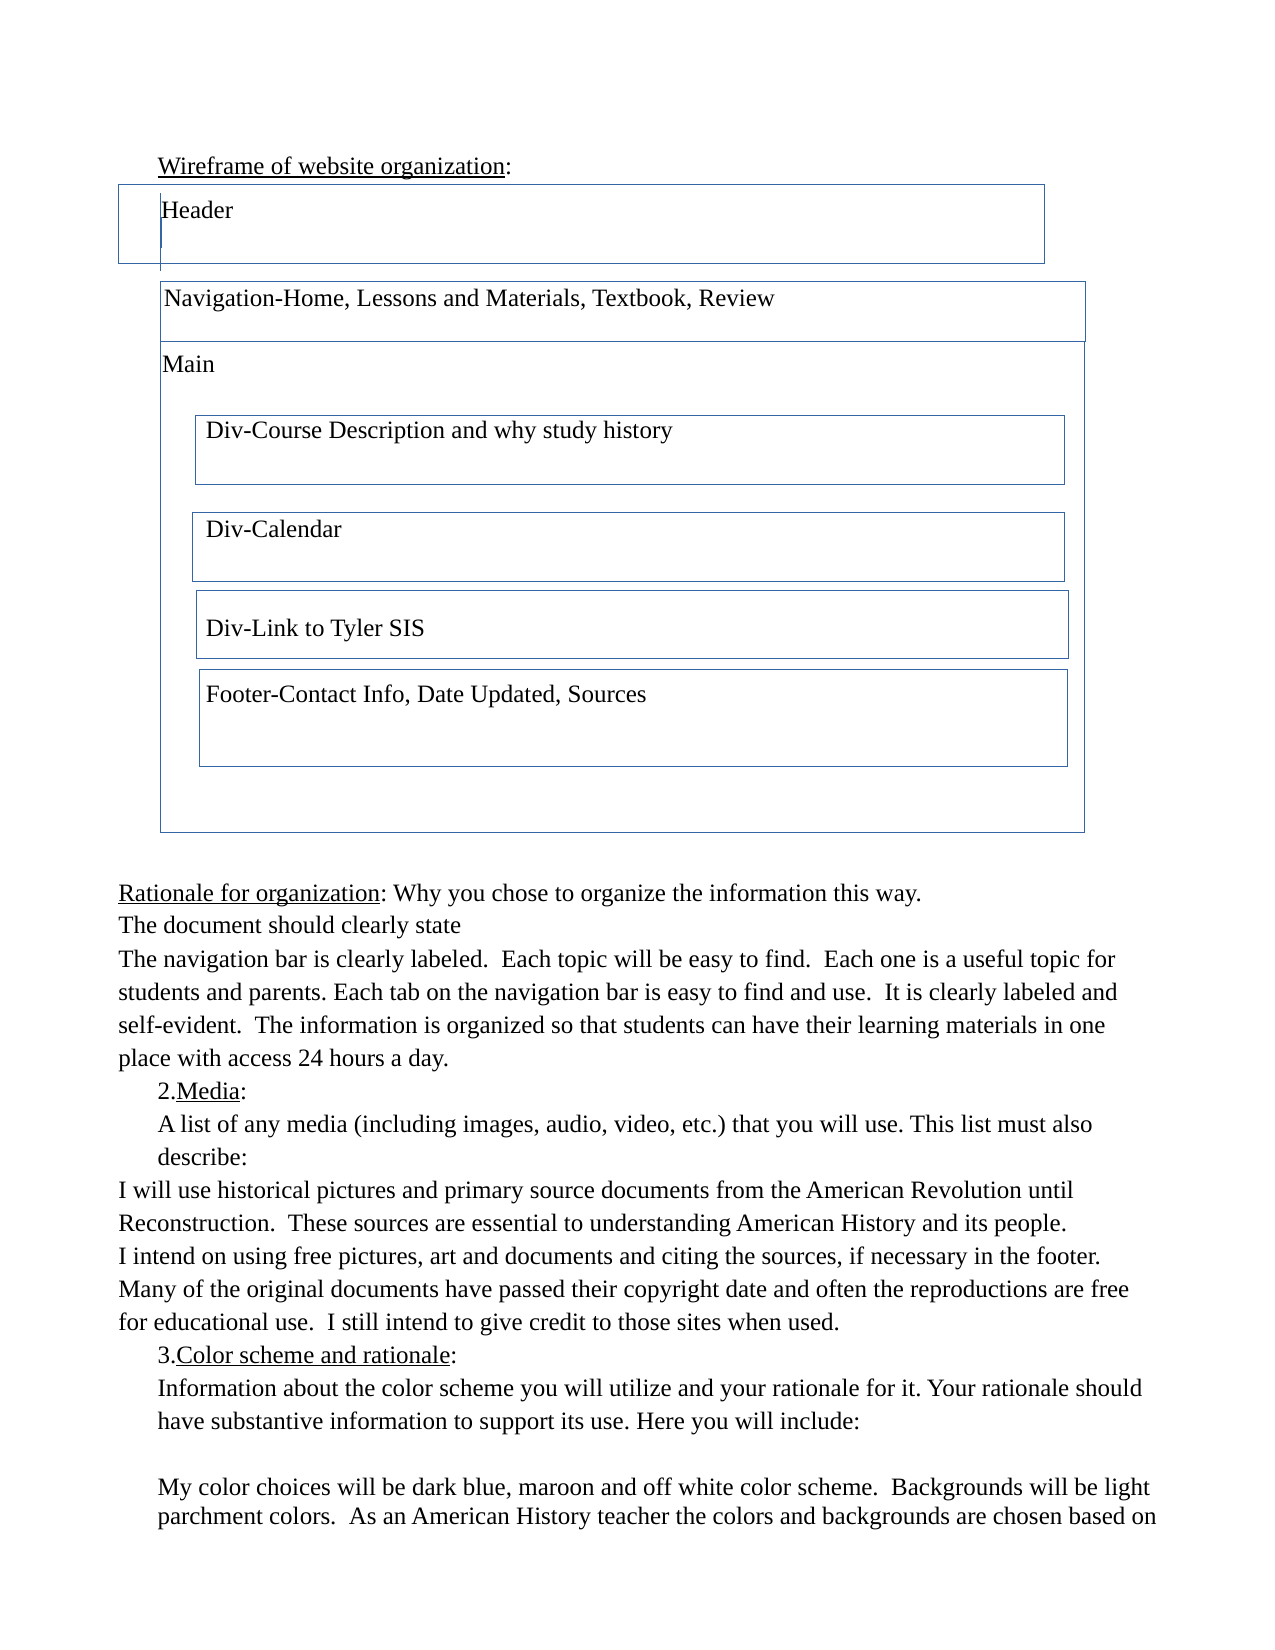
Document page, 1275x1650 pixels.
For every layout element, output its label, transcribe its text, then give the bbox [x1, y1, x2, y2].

text [118, 415, 160, 444]
text [161, 613, 196, 642]
text [118, 679, 160, 708]
text Main [161, 349, 1084, 378]
text [1069, 613, 1084, 642]
list Color scheme and rationale: Information about the color scheme you will utilize and your rationale for it. Your rationale should have substantive information to support its use. Here you will include: [118, 1340, 1157, 1435]
text The navigation bar is clearly labeled. Each topic will be easy to find. Each one is a useful topic for students and parents. Each tab on the navigation bar is easy to find and use. It is clearly labeled and self-evident. The information is organized so that students can have their learning materials in one place with access 24 hours a day. [118, 944, 1157, 1071]
list Navigation-Home, Lessons and Materials, Textbook, Review [161, 283, 1085, 312]
text Div-Calendar [193, 514, 1064, 543]
list My color choices will be dark blue, maroon and off white color scheme. Backgrounds will be light parchment colors. As an American History teacher the colors and backgrounds are chosen based on [118, 1472, 1157, 1529]
text [161, 514, 192, 543]
text [118, 349, 160, 378]
list Wireframe of website organization: [118, 151, 1157, 180]
text [1085, 679, 1157, 708]
text I intend on using free pictures, art and documents and citing the sources, if necessary in the footer. Many of the original documents have passed their copyright date and often the reproductions are free for educational use. I still intend to give credit to those sites when used. [118, 1241, 1157, 1336]
text [1065, 514, 1084, 543]
text [1085, 415, 1157, 444]
text [118, 613, 160, 642]
text I will use historical pictures and primary source documents from the American Revolution until Reconstruction. These sources are essential to understanding American History and its people. [118, 1175, 1157, 1237]
list [1086, 283, 1157, 312]
text [1085, 514, 1157, 543]
text Div-Link to Tyler SIS [197, 613, 1068, 642]
list Media: A list of any media (including images, audio, video, etc.) that you will use. This list must also describe: [118, 1076, 1157, 1171]
text Footer-Contact Info, Date Updated, Sources [200, 679, 1067, 708]
list [118, 283, 160, 312]
text [161, 679, 199, 708]
text [118, 514, 160, 543]
text Div-Course Description and why study history [196, 416, 1064, 444]
text Rationale for organization: Why you chose to organize the information this way. The document should clearly state [118, 878, 1157, 939]
text [1085, 613, 1157, 642]
text [1085, 349, 1157, 378]
text [161, 415, 195, 444]
